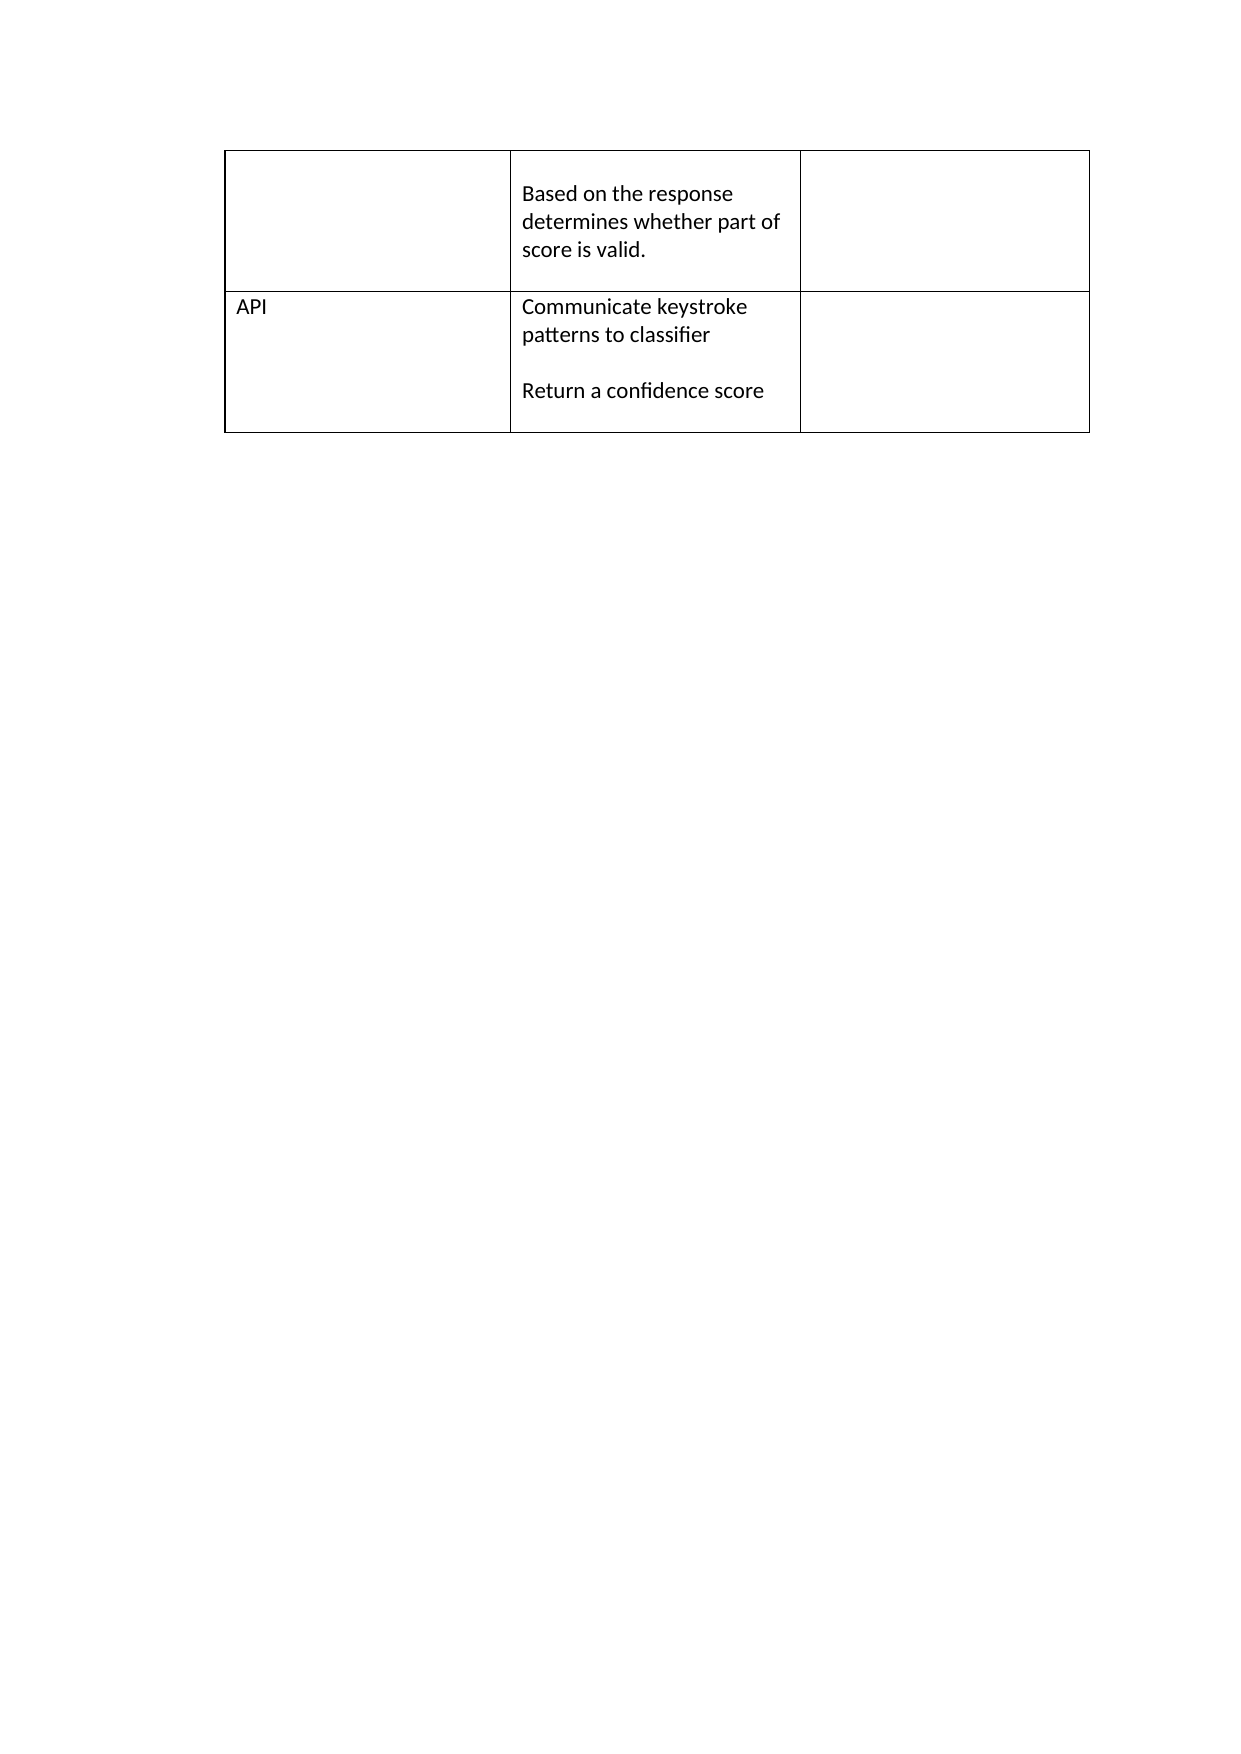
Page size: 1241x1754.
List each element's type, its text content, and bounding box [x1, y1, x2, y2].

table_cell [801, 292, 1089, 432]
table_cell API [226, 292, 510, 432]
table_cell [801, 151, 1089, 291]
table_cell Based on the response determines whether part of score is valid. [511, 151, 800, 291]
table_cell Communicate keystroke patterns to classifier Return a confidence score [511, 292, 800, 432]
table_cell [226, 151, 510, 291]
